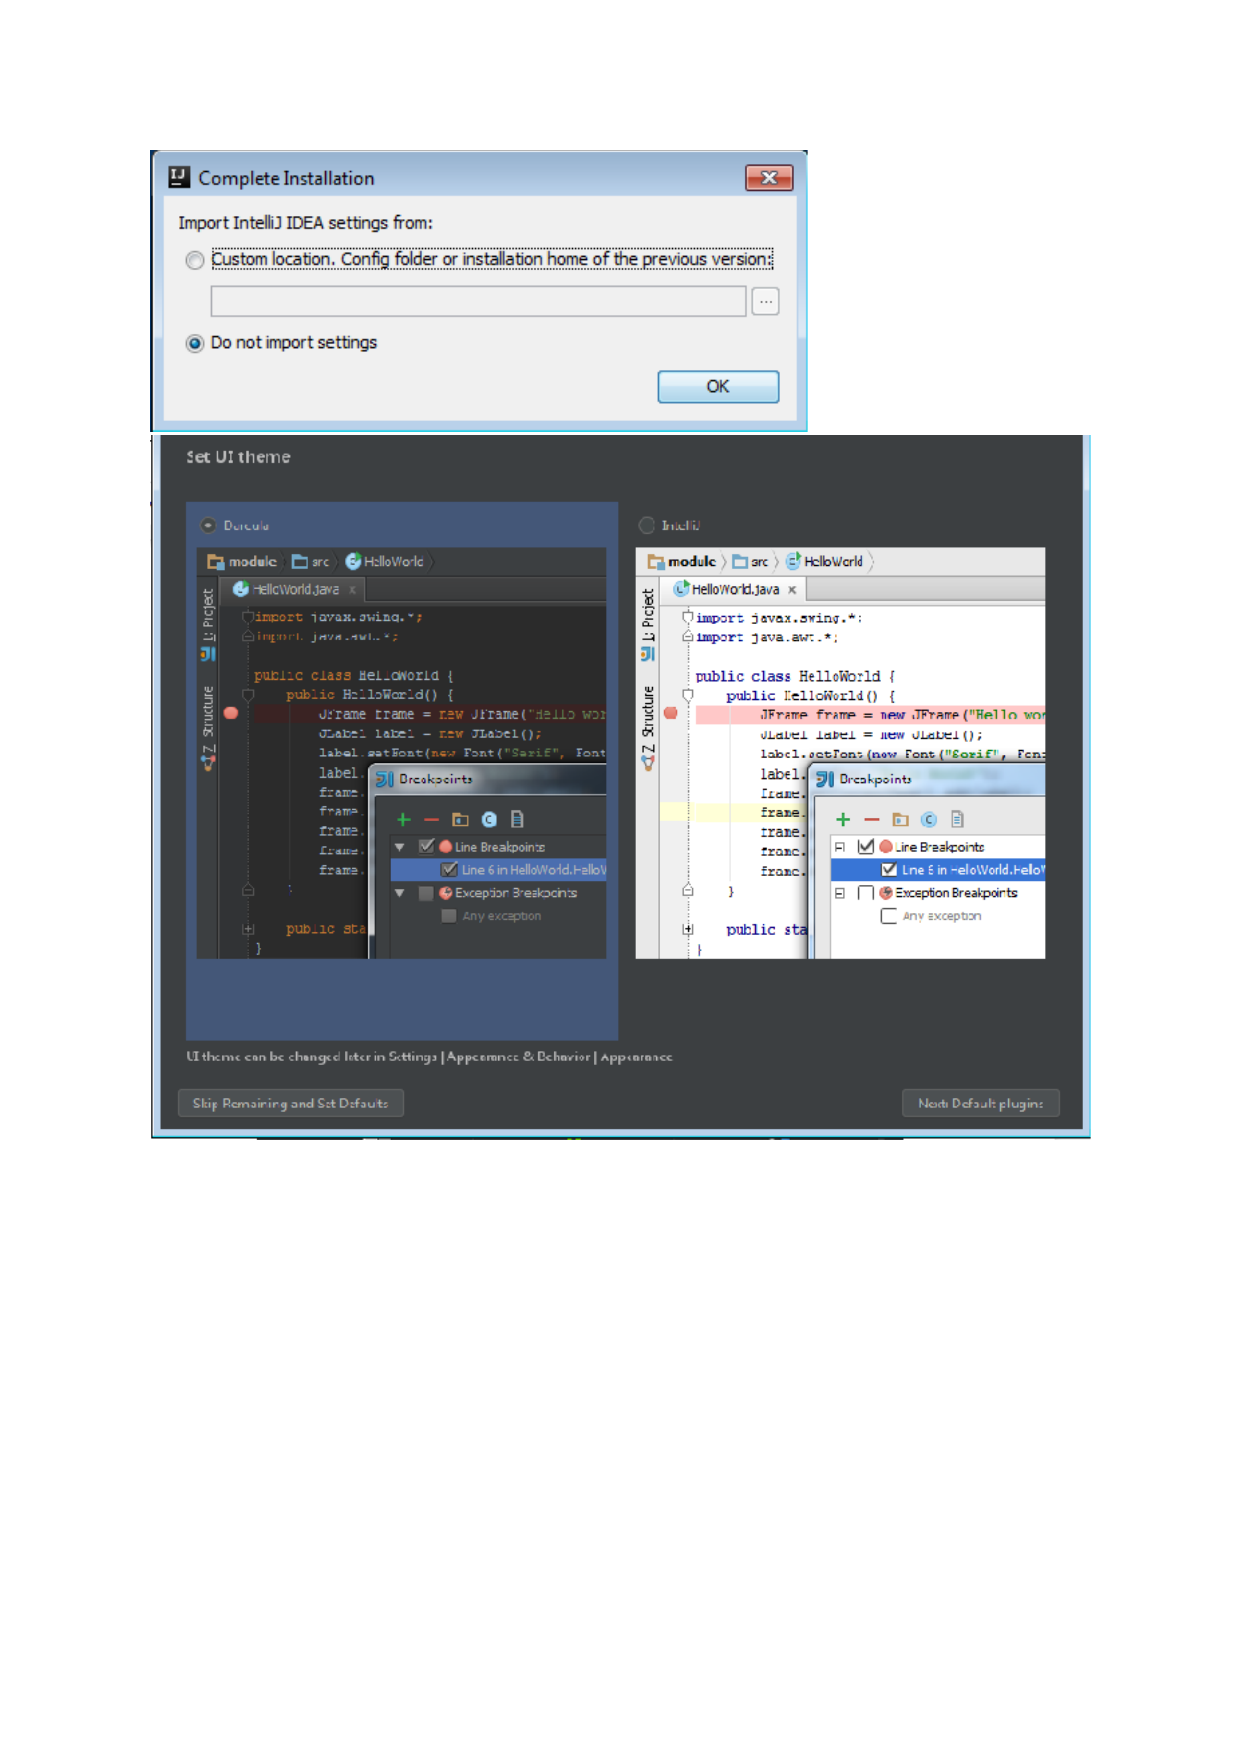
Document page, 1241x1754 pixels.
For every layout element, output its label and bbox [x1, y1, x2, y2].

picture [150, 435, 1091, 1140]
picture [150, 150, 808, 432]
